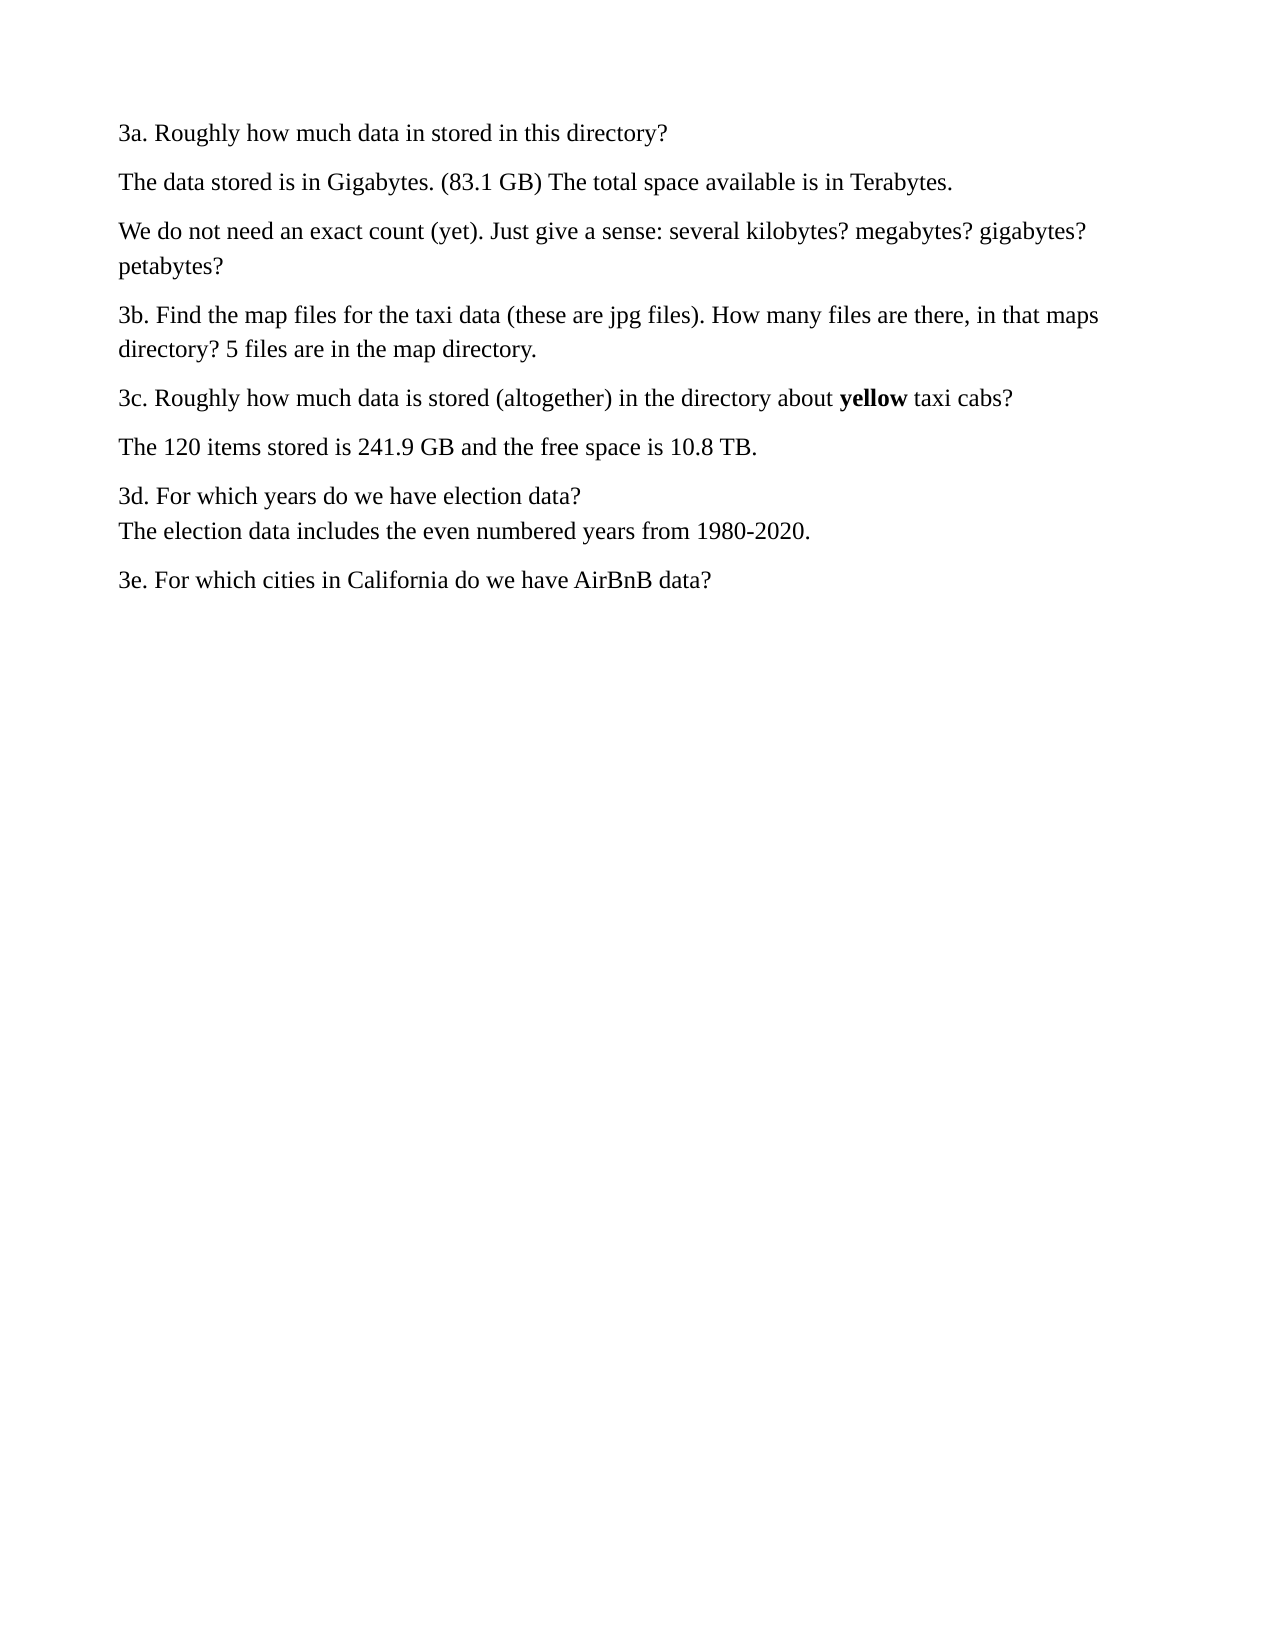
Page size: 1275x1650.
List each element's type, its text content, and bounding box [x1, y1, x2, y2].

text 3b. Find the map files for the taxi data (these are jpg files). How many files are there, in that maps directory? 5 files are in the map directory. [118, 300, 1157, 363]
text The 120 items stored is 241.9 GB and the free space is 10.8 TB. [118, 432, 1157, 461]
text 3e. For which cities in California do we have AirBnB data? [118, 565, 1157, 594]
text We do not need an exact count (yet). Just give a sense: several kilobytes? megabytes? gigabytes? petabytes? [118, 216, 1157, 279]
text 3a. Roughly how much data in stored in this directory? [118, 118, 1157, 147]
text The data stored is in Gigabytes. (83.1 GB) The total space available is in Terabytes. [118, 167, 1157, 196]
text 3d. For which years do we have election data? The election data includes the even numbered years from 1980-2020. [118, 481, 1157, 545]
text 3c. Roughly how much data is stored (altogether) in the directory about yellow taxi cabs? [118, 383, 1157, 412]
